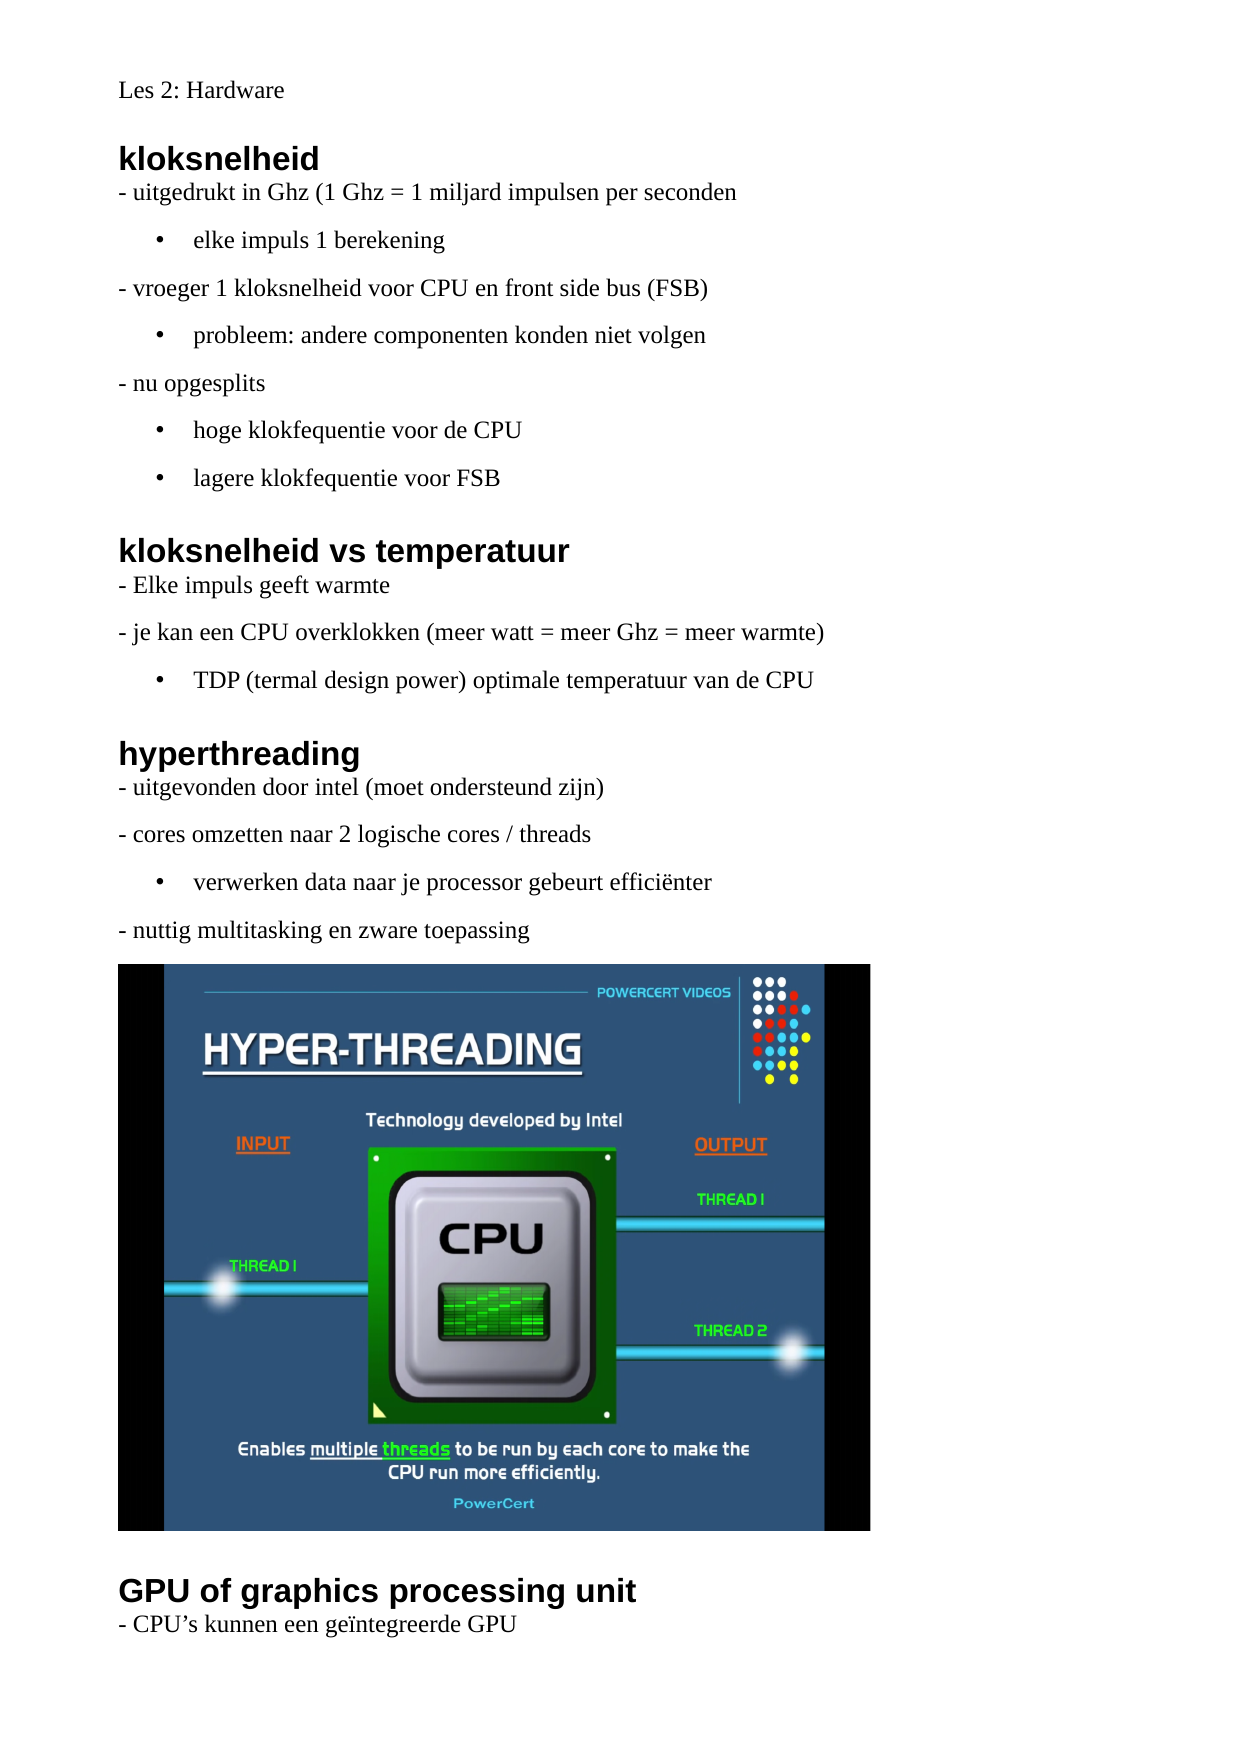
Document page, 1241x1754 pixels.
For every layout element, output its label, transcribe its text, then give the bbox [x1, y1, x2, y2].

text - vroeger 1 kloksnelheid voor CPU en front side bus (FSB) [118, 273, 1122, 301]
text - Elke impuls geeft warmte [118, 570, 1122, 599]
text - uitgedrukt in Ghz (1 Ghz = 1 miljard impulsen per seconden [118, 177, 1122, 206]
subtitle kloksnelheid [118, 139, 1122, 177]
text - je kan een CPU overklokken (meer watt = meer Ghz = meer warmte) [118, 617, 1122, 646]
subtitle hyperthreading [118, 733, 1122, 772]
text - cores omzetten naar 2 logische cores / threads [118, 819, 1122, 848]
list TDP (termal design power) optimale temperatuur van de CPU [156, 665, 1122, 694]
text - uitgevonden door intel (moet ondersteund zijn) [118, 772, 1122, 801]
list hoge klokfequentie voor de CPU [156, 415, 1122, 444]
list lagere klokfequentie voor FSB [156, 463, 1122, 492]
list elke impuls 1 berekening [156, 225, 1122, 254]
subtitle kloksnelheid vs temperatuur [118, 531, 1122, 570]
text - nu opgesplits [118, 368, 1122, 397]
text - nuttig multitasking en zware toepassing [118, 915, 1122, 943]
subtitle GPU of graphics processing unit [118, 1571, 1122, 1609]
text - CPU’s kunnen een geïntegreerde GPU [118, 1609, 1122, 1638]
list probleem: andere componenten konden niet volgen [156, 320, 1122, 349]
list verwerken data naar je processor gebeurt efficiënter [156, 867, 1122, 896]
